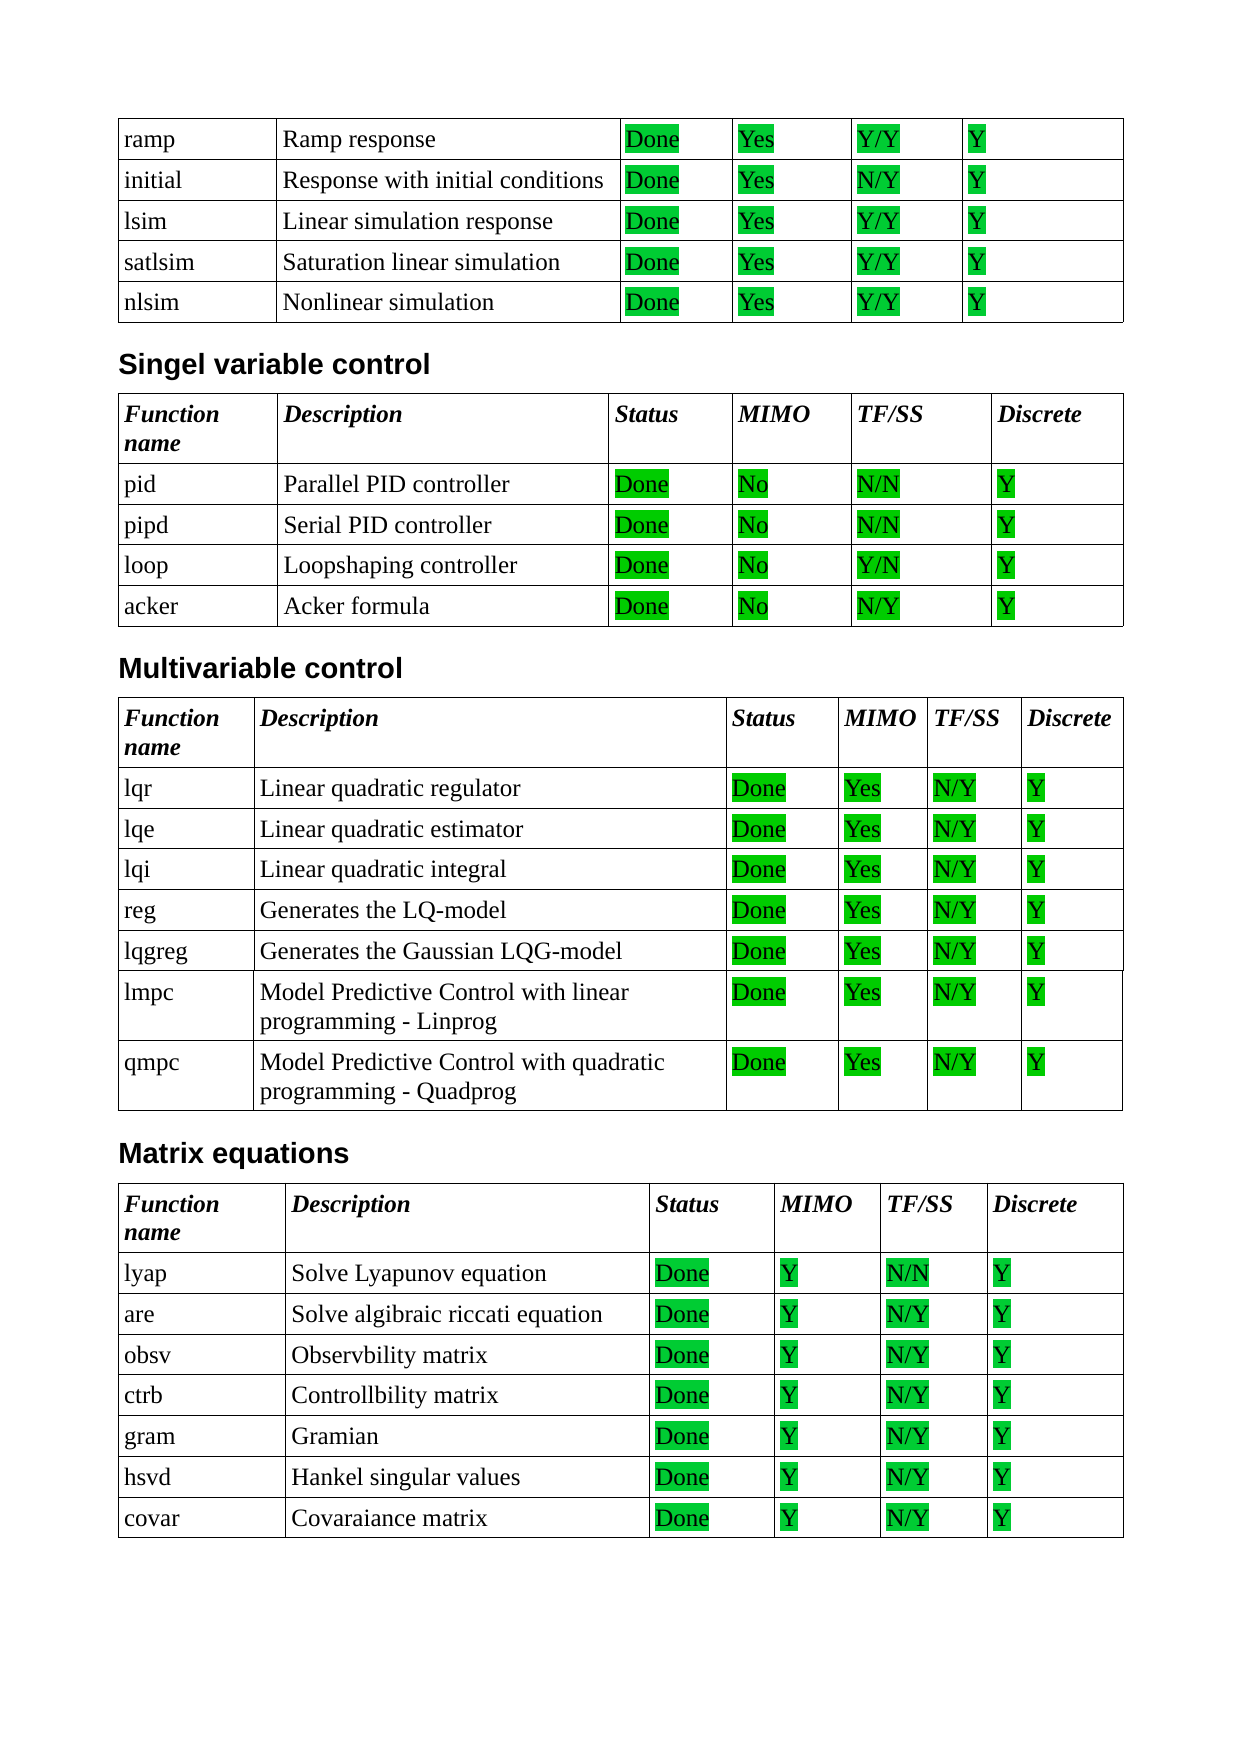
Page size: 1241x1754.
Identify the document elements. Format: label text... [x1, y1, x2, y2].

table_cell Done [650, 1253, 774, 1293]
table_cell N/Y [881, 1498, 987, 1537]
table_cell Generates the Gaussian LQG-model [255, 931, 726, 970]
table_cell Y [775, 1498, 880, 1537]
table_cell initial [119, 160, 276, 199]
table_cell Yes [839, 849, 927, 889]
table_cell N/Y [928, 890, 1021, 930]
table_cell hsvd [119, 1457, 285, 1496]
table_cell Controllbility matrix [286, 1375, 649, 1415]
table_cell Done [650, 1416, 774, 1456]
table_cell Solve Lyapunov equation [286, 1253, 649, 1293]
table_cell Y [1022, 890, 1123, 930]
table_cell Gramian [286, 1416, 649, 1456]
table_cell Done [727, 971, 838, 1040]
table_cell satlsim [119, 241, 276, 281]
table_header MIMO [733, 394, 851, 463]
table_cell acker [119, 586, 277, 626]
table_cell Y [775, 1416, 880, 1456]
table_cell Linear quadratic regulator [255, 768, 726, 807]
table_cell Done [621, 160, 732, 199]
table_cell Done [650, 1375, 774, 1415]
table_cell N/Y [881, 1457, 987, 1496]
table_header Description [286, 1184, 649, 1252]
table_cell Done [650, 1498, 774, 1537]
table_cell Y [988, 1375, 1123, 1415]
table_cell Yes [733, 241, 851, 281]
table_cell Yes [839, 1041, 927, 1110]
table_cell N/N [852, 464, 991, 503]
table_cell N/Y [928, 971, 1021, 1040]
table_cell N/Y [928, 849, 1021, 889]
table_cell Y [963, 201, 1123, 240]
table_cell ramp [119, 119, 276, 159]
table_cell Done [727, 890, 838, 930]
table_cell Y [775, 1294, 880, 1333]
table_cell lmpc [119, 971, 253, 1040]
table_cell Done [609, 505, 732, 544]
table_cell Yes [733, 201, 851, 240]
table_cell Observbility matrix [286, 1335, 649, 1374]
table_header Status [650, 1184, 774, 1252]
table_cell Y [1022, 931, 1123, 970]
table_cell Y [1022, 971, 1122, 1040]
table_cell Done [621, 282, 732, 322]
table_header Function name [119, 698, 254, 767]
table_cell N/Y [928, 931, 1021, 970]
table_cell Yes [733, 119, 851, 159]
table_cell gram [119, 1416, 285, 1456]
table_cell Y/Y [852, 201, 962, 240]
table_cell Y [988, 1253, 1123, 1293]
table_cell N/N [881, 1253, 987, 1293]
table_cell covar [119, 1498, 285, 1537]
table_header TF/SS [928, 698, 1021, 767]
table_header Function name [119, 394, 277, 463]
table_cell Done [609, 586, 732, 626]
table_cell N/Y [881, 1335, 987, 1374]
table_cell Y [775, 1375, 880, 1415]
table_cell N/N [852, 505, 991, 544]
table_cell loop [119, 545, 277, 585]
table_cell Y [775, 1335, 880, 1374]
table_cell qmpc [119, 1041, 253, 1110]
table_cell Loopshaping controller [278, 545, 608, 585]
table_cell Nonlinear simulation [277, 282, 620, 322]
table_cell Y [1022, 849, 1123, 889]
table_cell Done [650, 1457, 774, 1496]
subtitle Matrix equations [118, 1136, 1122, 1170]
table_cell Done [621, 201, 732, 240]
table_cell Yes [839, 809, 927, 848]
table_cell Y [992, 545, 1123, 585]
table_cell Y [1022, 1041, 1122, 1110]
table_cell Done [727, 1041, 838, 1110]
table_cell Yes [733, 282, 851, 322]
table_cell Linear simulation response [277, 201, 620, 240]
table_cell Hankel singular values [286, 1457, 649, 1496]
table_header Discrete [988, 1184, 1123, 1252]
table_cell Done [650, 1294, 774, 1333]
table_cell Y/Y [852, 119, 962, 159]
table_cell Done [650, 1335, 774, 1374]
table_cell Y [992, 586, 1123, 626]
table_cell Serial PID controller [278, 505, 608, 544]
table_header MIMO [839, 698, 927, 767]
table_cell No [733, 464, 851, 503]
table_cell Acker formula [278, 586, 608, 626]
table_cell Y [1022, 809, 1123, 848]
table_cell Yes [839, 768, 927, 807]
table_header Status [609, 394, 732, 463]
table_cell Model Predictive Control with linear programming - Linprog [254, 971, 726, 1040]
table_cell nlsim [119, 282, 276, 322]
table_header Description [255, 698, 726, 767]
table_cell Response with initial conditions [277, 160, 620, 199]
table_cell Y/N [852, 545, 991, 585]
table_header Description [278, 394, 608, 463]
table_cell Ramp response [277, 119, 620, 159]
table_cell lsim [119, 201, 276, 240]
table_header Function name [119, 1184, 285, 1252]
table_cell Y [963, 282, 1123, 322]
table_cell Saturation linear simulation [277, 241, 620, 281]
table_cell lyap [119, 1253, 285, 1293]
table_cell N/Y [852, 586, 991, 626]
table_cell lqgreg [119, 931, 254, 970]
table_cell N/Y [852, 160, 962, 199]
table_cell Y [988, 1294, 1123, 1333]
table_header Discrete [1022, 698, 1123, 767]
table_cell No [733, 505, 851, 544]
table_cell pid [119, 464, 277, 503]
table_cell Y [963, 241, 1123, 281]
table_header Status [727, 698, 838, 767]
table_cell Y [988, 1335, 1123, 1374]
table_cell Generates the LQ-model [255, 890, 726, 930]
table_cell Y [988, 1498, 1123, 1537]
table_cell Y [988, 1416, 1123, 1456]
table_cell reg [119, 890, 254, 930]
table_header MIMO [775, 1184, 880, 1252]
table_cell No [733, 586, 851, 626]
table_cell Y [963, 160, 1123, 199]
table_cell Y [1022, 768, 1123, 807]
table_cell Covaraiance matrix [286, 1498, 649, 1537]
table_cell N/Y [881, 1375, 987, 1415]
table_cell Done [727, 849, 838, 889]
table_cell Yes [733, 160, 851, 199]
table_cell Done [609, 545, 732, 585]
table_cell N/Y [881, 1294, 987, 1333]
table_cell Done [621, 119, 732, 159]
table_cell pipd [119, 505, 277, 544]
table_cell N/Y [928, 1041, 1021, 1110]
table_header TF/SS [852, 394, 991, 463]
table_cell Model Predictive Control with quadratic programming - Quadprog [254, 1041, 726, 1110]
table_cell Y [963, 119, 1123, 159]
table_cell Y/Y [852, 282, 962, 322]
table_cell lqe [119, 809, 254, 848]
table_cell Yes [839, 971, 927, 1040]
table_cell Y [775, 1457, 880, 1496]
table_cell N/Y [881, 1416, 987, 1456]
table_cell Y [992, 464, 1123, 503]
table_cell Linear quadratic integral [255, 849, 726, 889]
table_cell Solve algibraic riccati equation [286, 1294, 649, 1333]
table_cell Done [621, 241, 732, 281]
table_cell Y/Y [852, 241, 962, 281]
table_cell Y [992, 505, 1123, 544]
table_cell ctrb [119, 1375, 285, 1415]
table_cell Done [727, 931, 838, 970]
table_cell N/Y [928, 809, 1021, 848]
table_cell Yes [839, 890, 927, 930]
subtitle Singel variable control [118, 347, 1122, 381]
table_cell obsv [119, 1335, 285, 1374]
subtitle Multivariable control [118, 651, 1122, 685]
table_cell Y [988, 1457, 1123, 1496]
table_cell Parallel PID controller [278, 464, 608, 503]
table_cell Done [727, 809, 838, 848]
table_header Discrete [992, 394, 1123, 463]
table_cell Y [775, 1253, 880, 1293]
table_header TF/SS [881, 1184, 987, 1252]
table_cell Yes [839, 931, 927, 970]
table_cell lqi [119, 849, 254, 889]
table_cell No [733, 545, 851, 585]
table_cell Done [609, 464, 732, 503]
table_cell Linear quadratic estimator [255, 809, 726, 848]
table_cell are [119, 1294, 285, 1333]
table_cell Done [727, 768, 838, 807]
table_cell N/Y [928, 768, 1021, 807]
table_cell lqr [119, 768, 254, 807]
